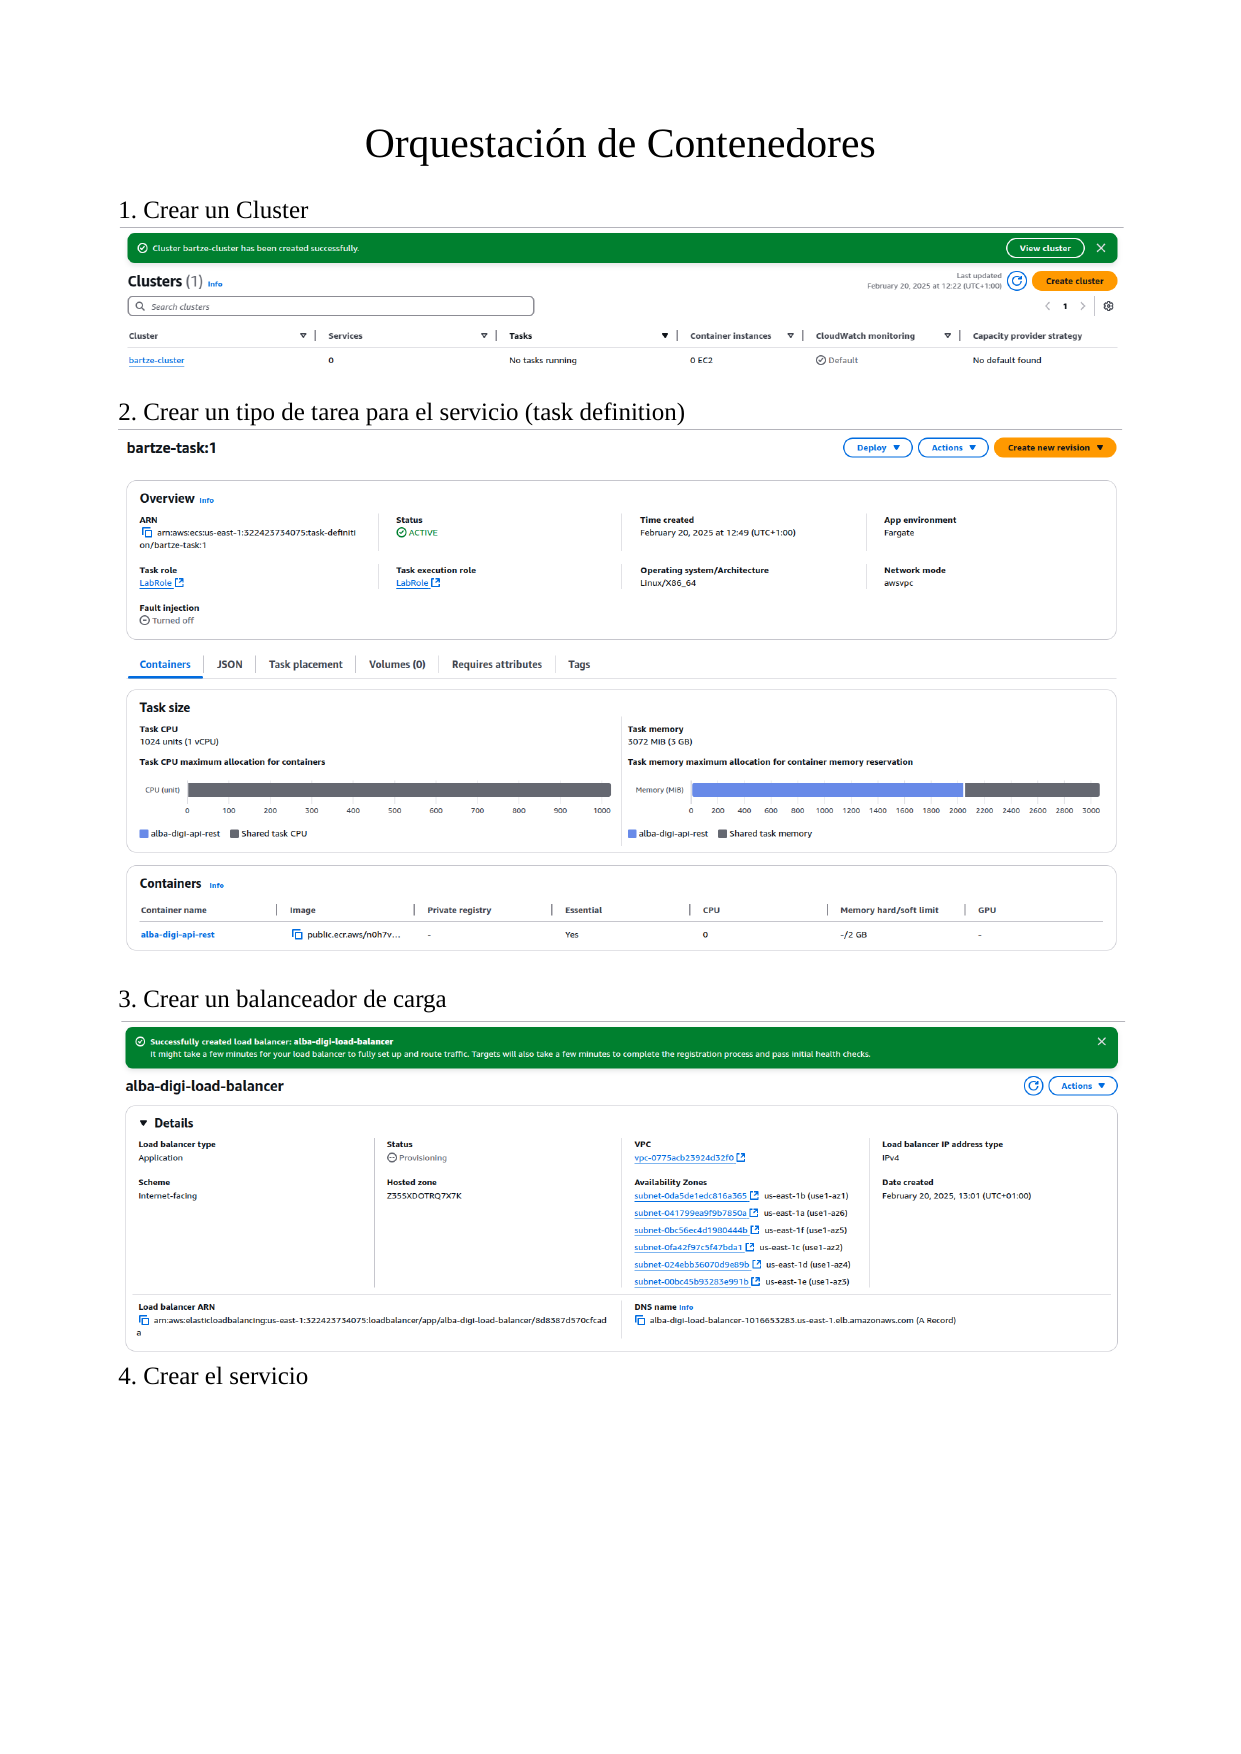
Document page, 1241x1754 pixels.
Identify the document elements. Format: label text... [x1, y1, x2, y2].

text 1. Crear un Cluster 2. Crear un tipo de tarea para el servicio (task definition) [118, 195, 1122, 429]
text Orquestación de Contenedores [118, 118, 1122, 166]
picture [118, 429, 1123, 956]
text 3. Crear un balanceador de carga 4. Crear el servicio [118, 956, 1122, 1390]
picture [121, 1021, 1126, 1361]
picture [119, 227, 1124, 397]
